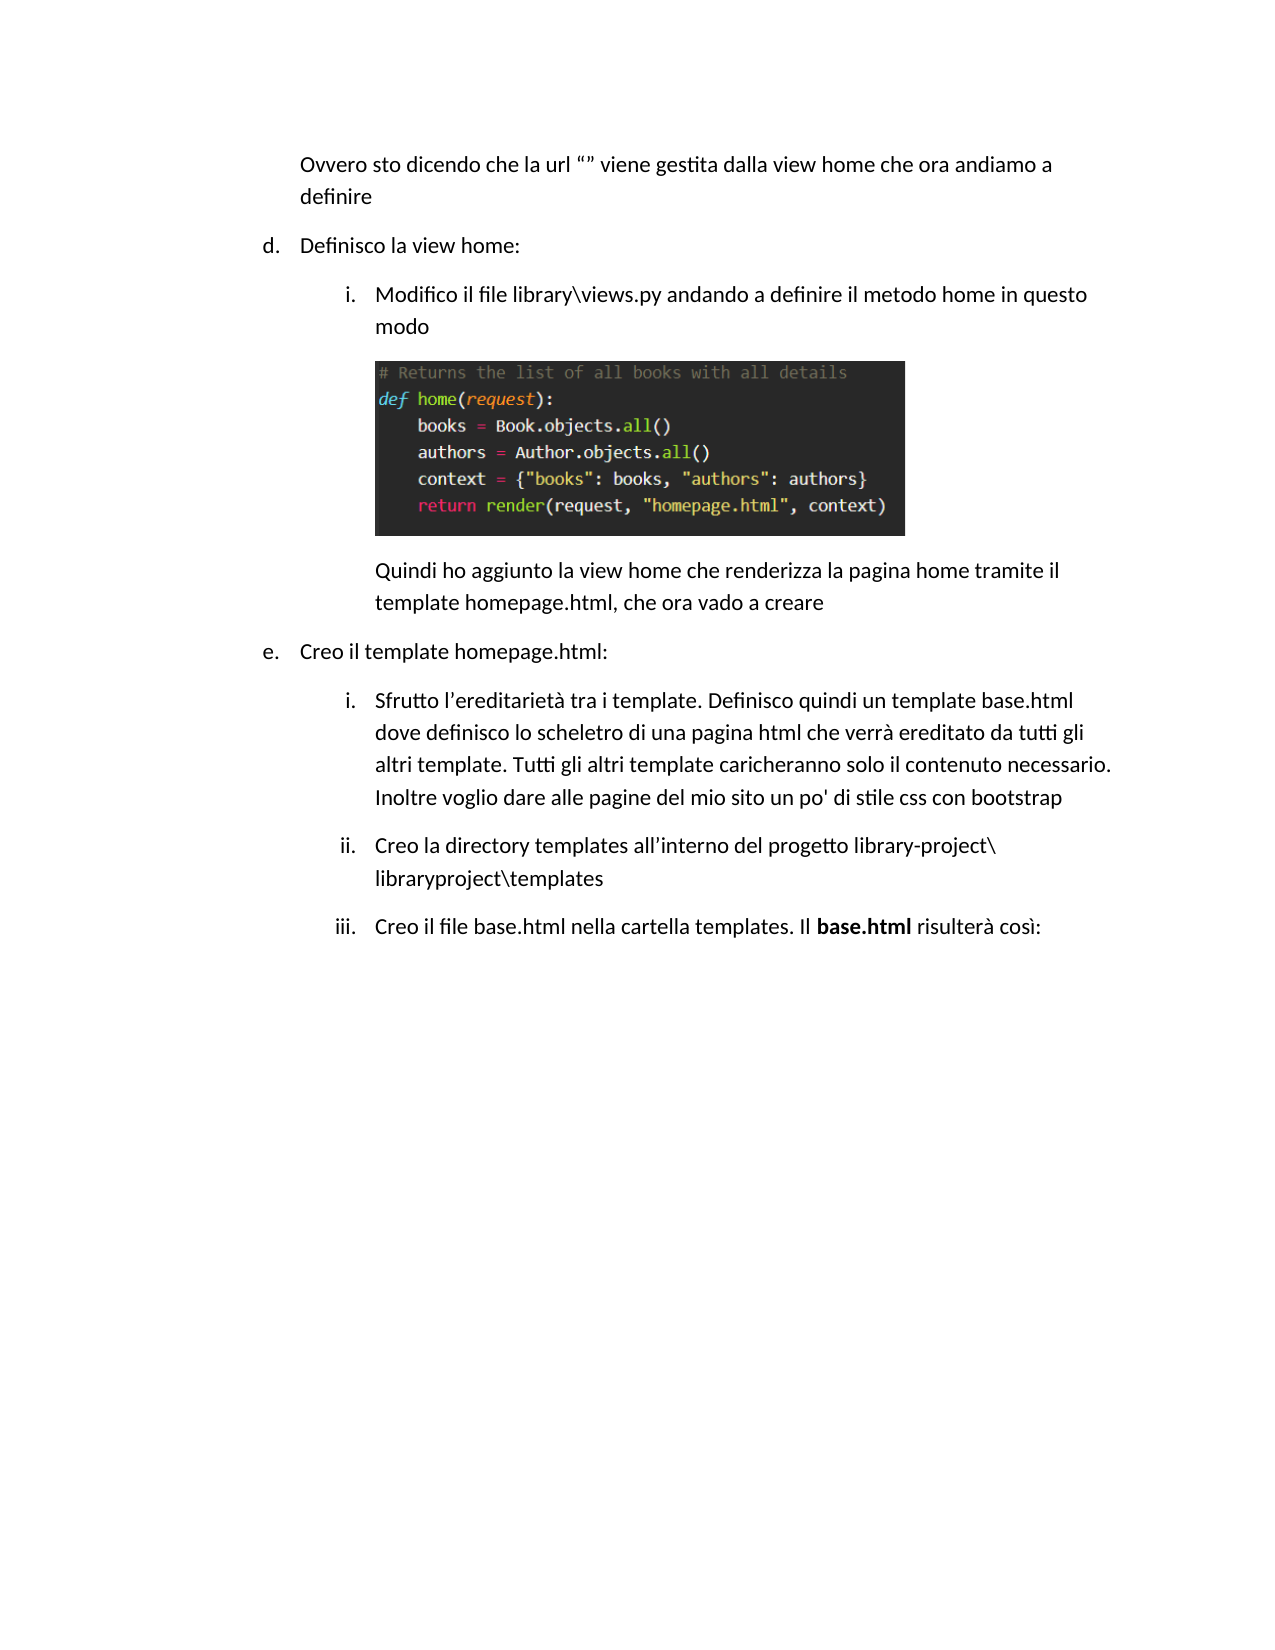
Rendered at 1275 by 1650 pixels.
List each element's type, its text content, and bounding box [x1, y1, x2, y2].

list Sfrutto l’ereditarietà tra i template. Definisco quindi un template base.html dove definisco lo scheletro di una pagina html che verrà ereditato da tutti gli altri template. Tutti gli altri template caricheranno solo il contenuto necessario. Inoltre voglio dare alle pagine del mio sito un po' di stile css con bootstrap [356, 686, 1125, 811]
list Creo il file base.html nella cartella templates. Il base.html risulterà così: [356, 912, 1125, 941]
list Definisco la view home: [262, 231, 1125, 259]
list Quindi ho aggiunto la view home che renderizza la pagina home tramite il template homepage.html, che ora vado a creare [375, 556, 1125, 616]
list Creo il template homepage.html: [262, 637, 1125, 665]
list Modifico il file library\views.py andando a definire il metodo home in questo modo [356, 280, 1125, 340]
list Creo la directory templates all’interno del progetto library-project\libraryproject\templates [356, 831, 1125, 892]
list Ovvero sto dicendo che la url “” viene gestita dalla view home che ora andiamo a definire [300, 150, 1125, 210]
